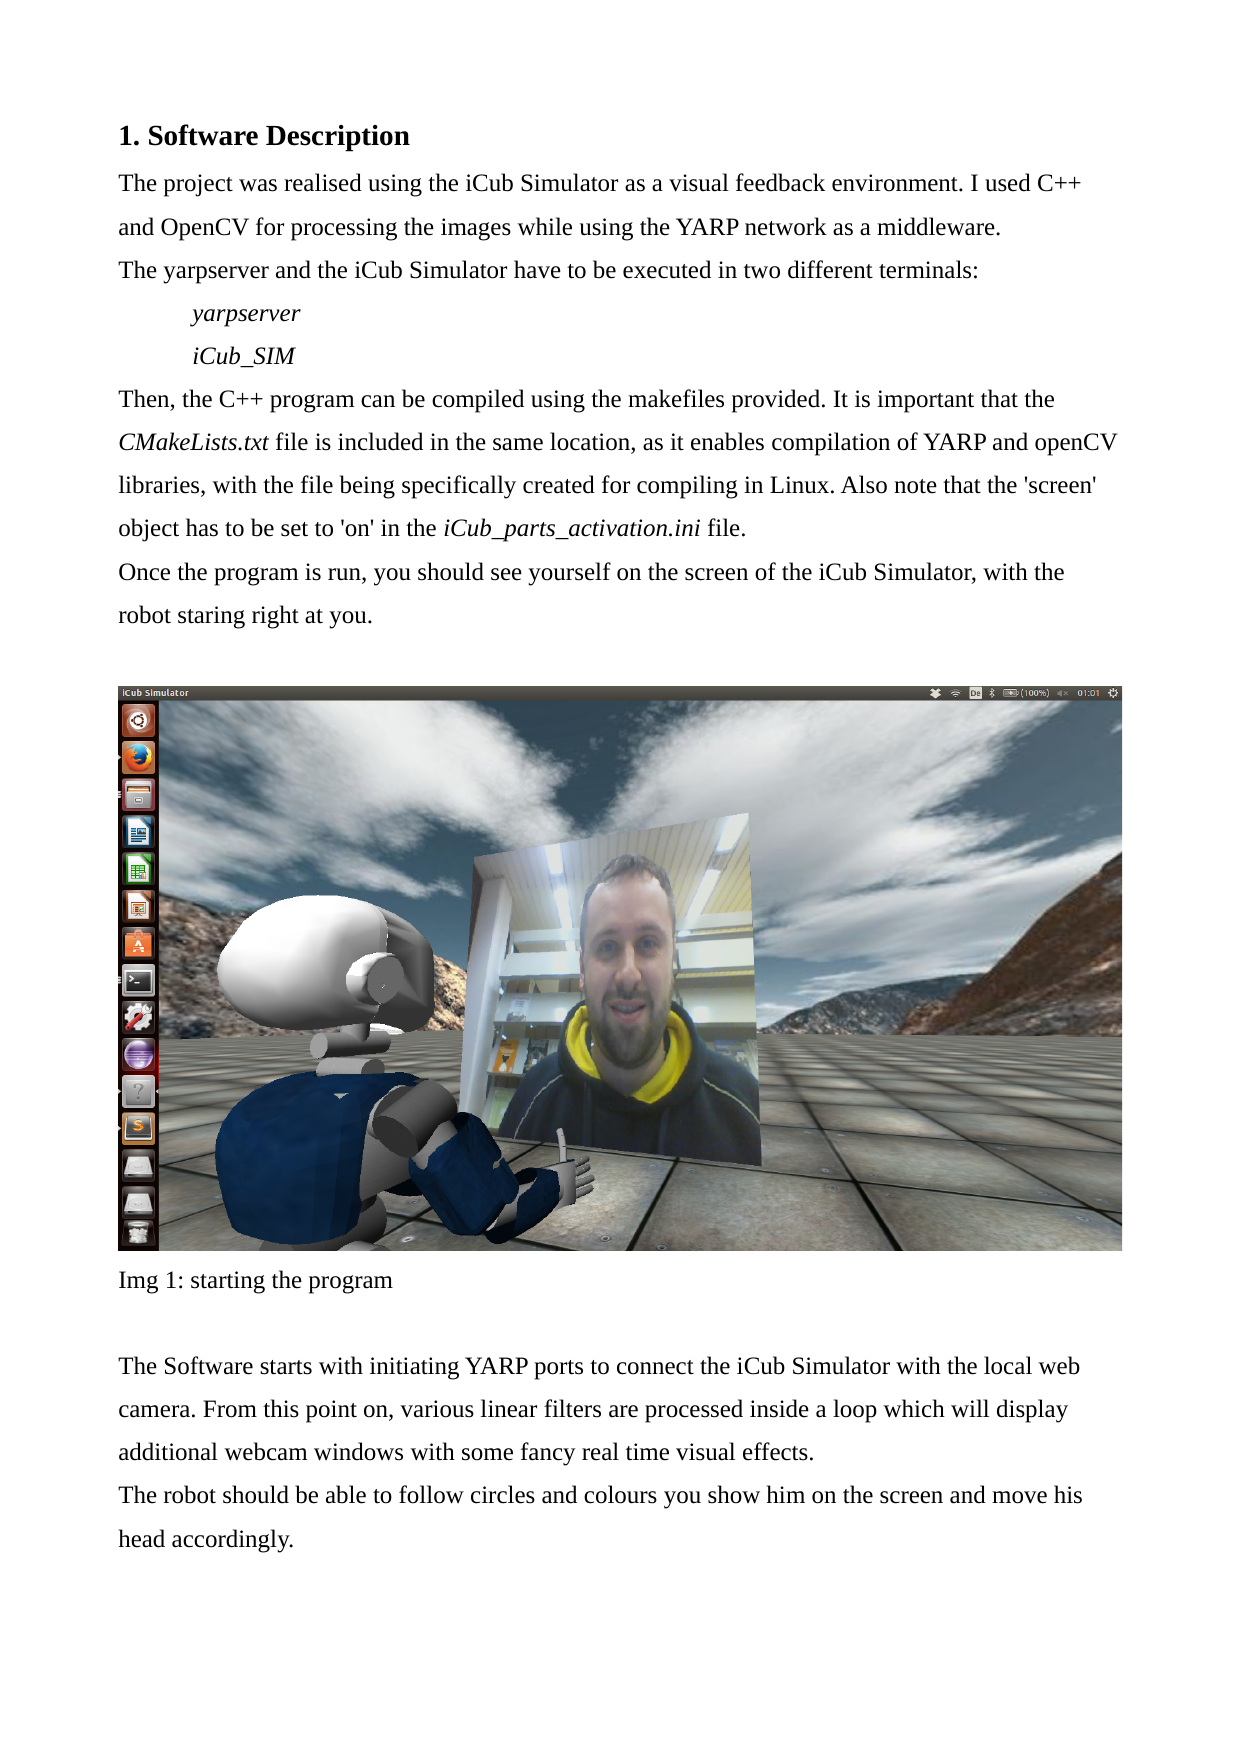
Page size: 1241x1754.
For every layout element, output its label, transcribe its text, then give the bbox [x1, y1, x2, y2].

text The Software starts with initiating YARP ports to connect the iCub Simulator with the local web camera. From this point on, various linear filters are processed inside a loop which will display additional webcam windows with some fancy real time visual effects. [118, 1351, 1122, 1466]
text Once the program is run, you should see yourself on the screen of the iCub Simulator, with the robot staring right at you. [118, 557, 1122, 628]
text The yarpserver and the iCub Simulator have to be executed in two different terminals: [118, 255, 1122, 283]
text Img 1: starting the program [118, 1251, 1122, 1294]
text iCub_SIM [118, 341, 1122, 370]
picture [118, 686, 1123, 1251]
text yarpserver [118, 298, 1122, 327]
text The project was realised using the iCub Simulator as a visual feedback environment. I used C++ and OpenCV for processing the images while using the YARP network as a middleware. [118, 168, 1122, 240]
text 1. Software Description [118, 118, 1122, 152]
text Then, the C++ program can be compiled using the makefiles provided. It is important that the CMakeLists.txt file is included in the same location, as it enables compilation of YARP and openCV libraries, with the file being specifically created for compiling in Linux. Also note that the 'screen' object has to be set to 'on' in the iCub_parts_activation.ini file. [118, 384, 1122, 542]
text The robot should be able to follow circles and colours you show him on the screen and move his head accordingly. [118, 1481, 1122, 1552]
